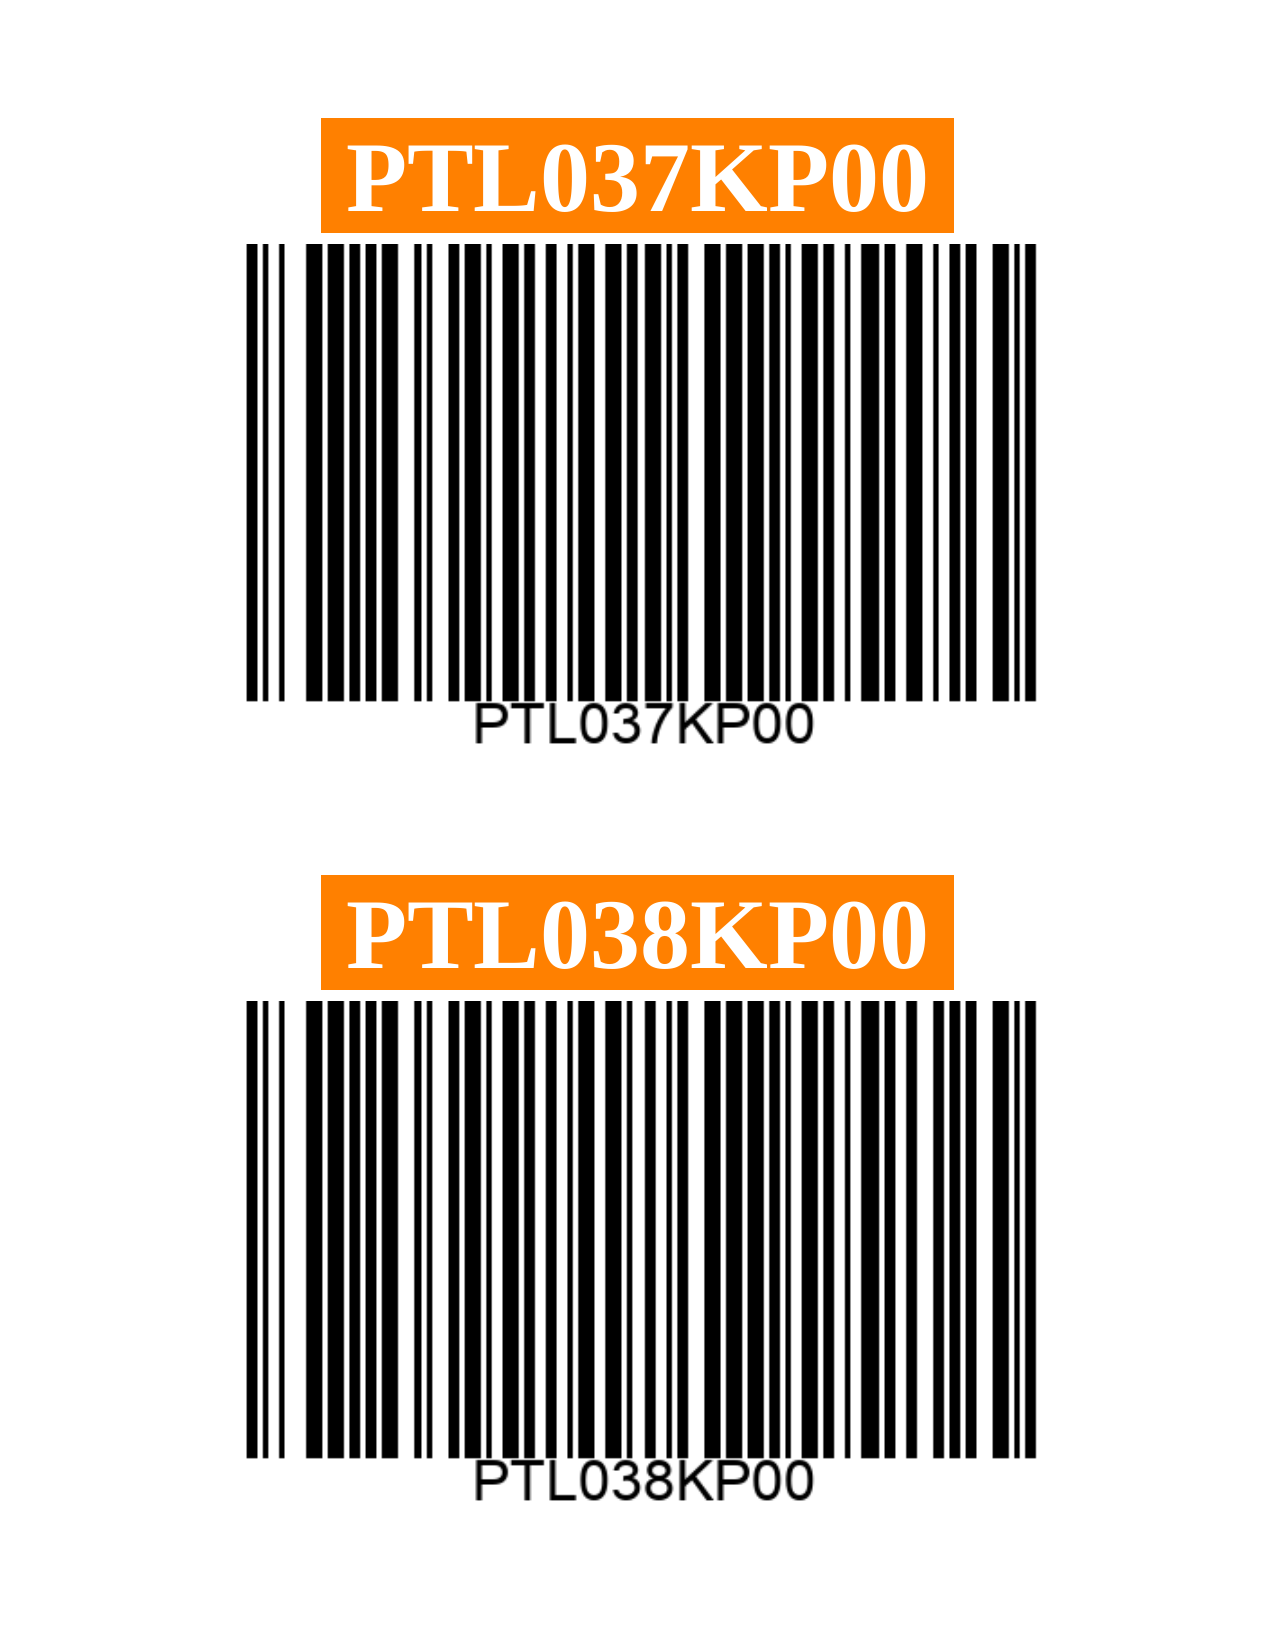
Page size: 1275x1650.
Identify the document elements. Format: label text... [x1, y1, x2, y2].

picture [193, 1001, 1093, 1527]
text PTL037KP00 [118, 118, 1157, 233]
picture [193, 244, 1094, 770]
text PTL038KP00 [118, 875, 1157, 990]
